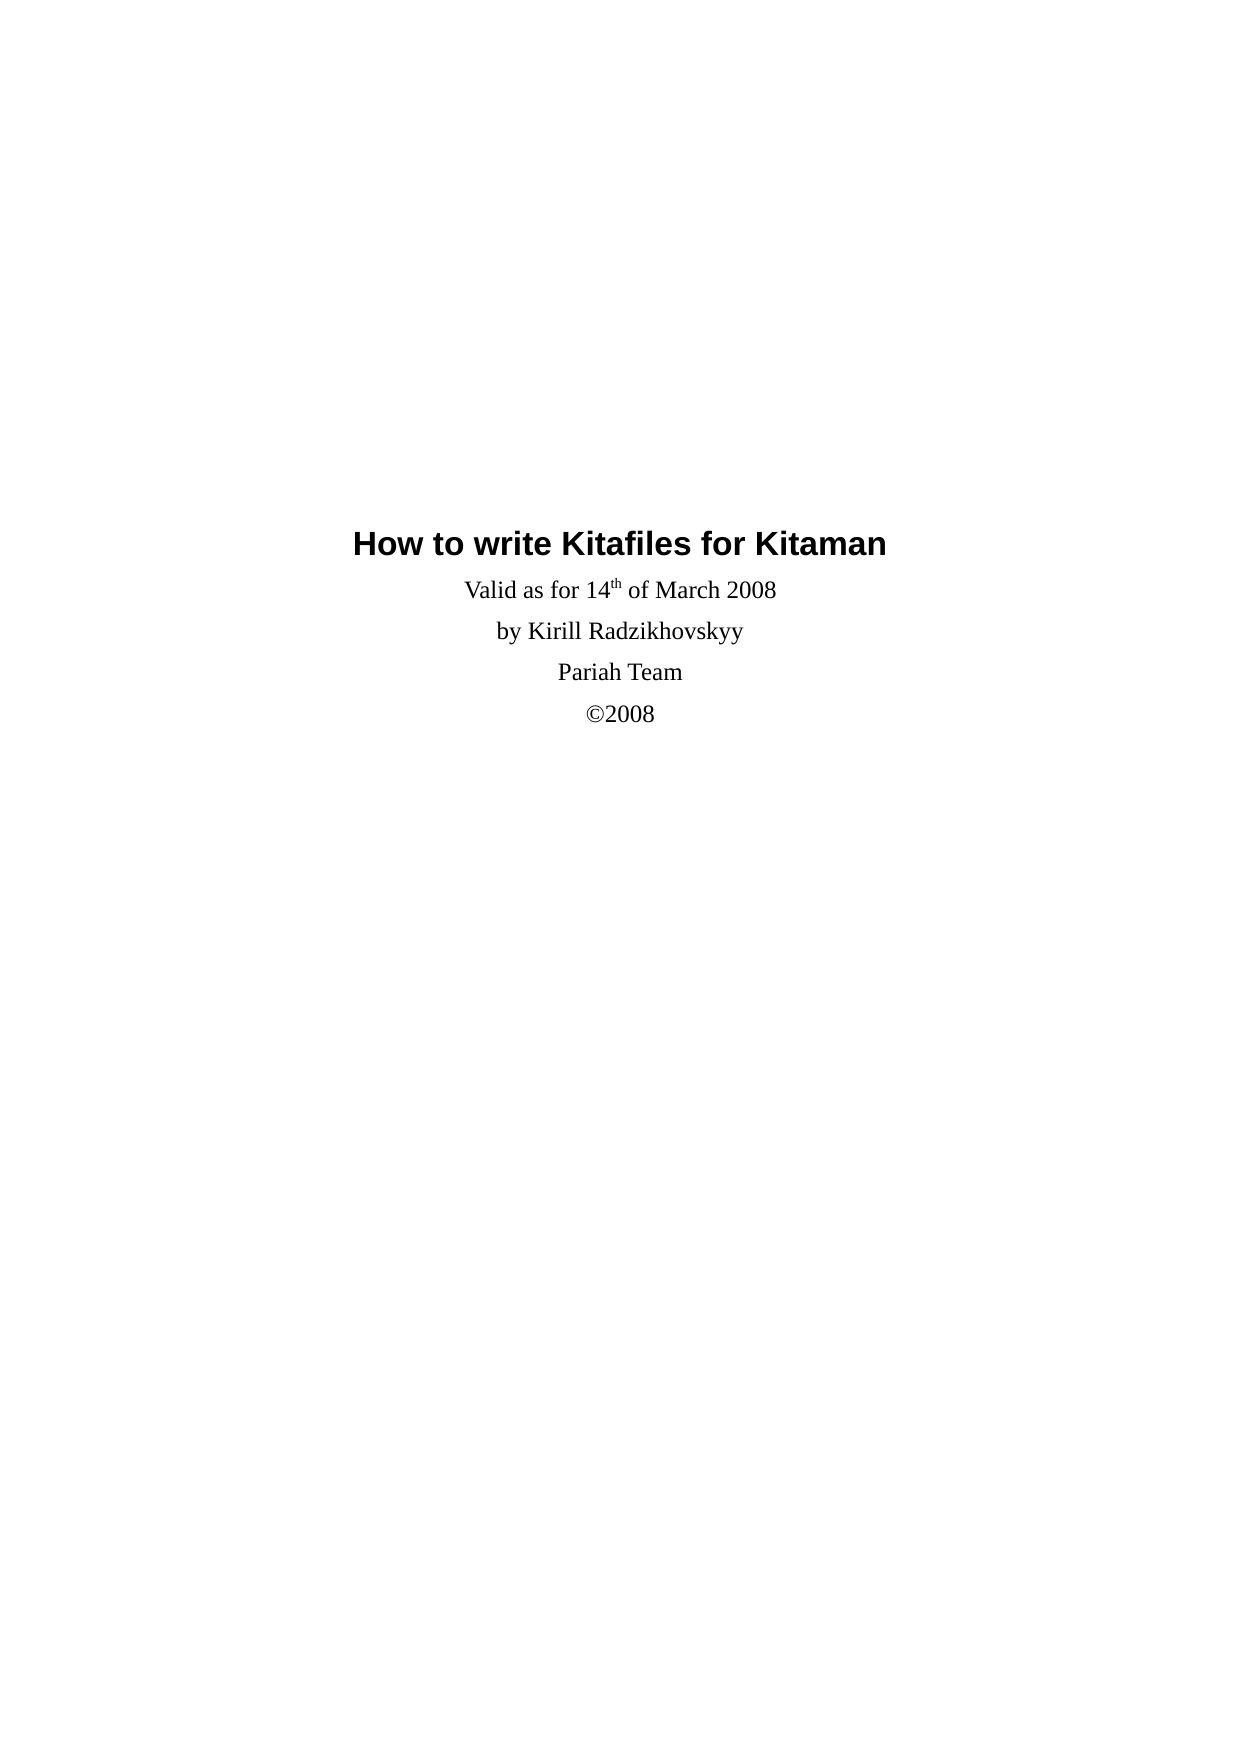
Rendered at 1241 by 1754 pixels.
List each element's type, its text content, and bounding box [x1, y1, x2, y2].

text ©2008 [118, 699, 1122, 727]
text Pariah Team [118, 657, 1122, 686]
text Valid as for 14th of March 2008 [118, 575, 1122, 604]
subtitle How to write Kitafiles for Kitaman [118, 524, 1122, 562]
text by Kirill Radzikhovskyy [118, 616, 1122, 645]
